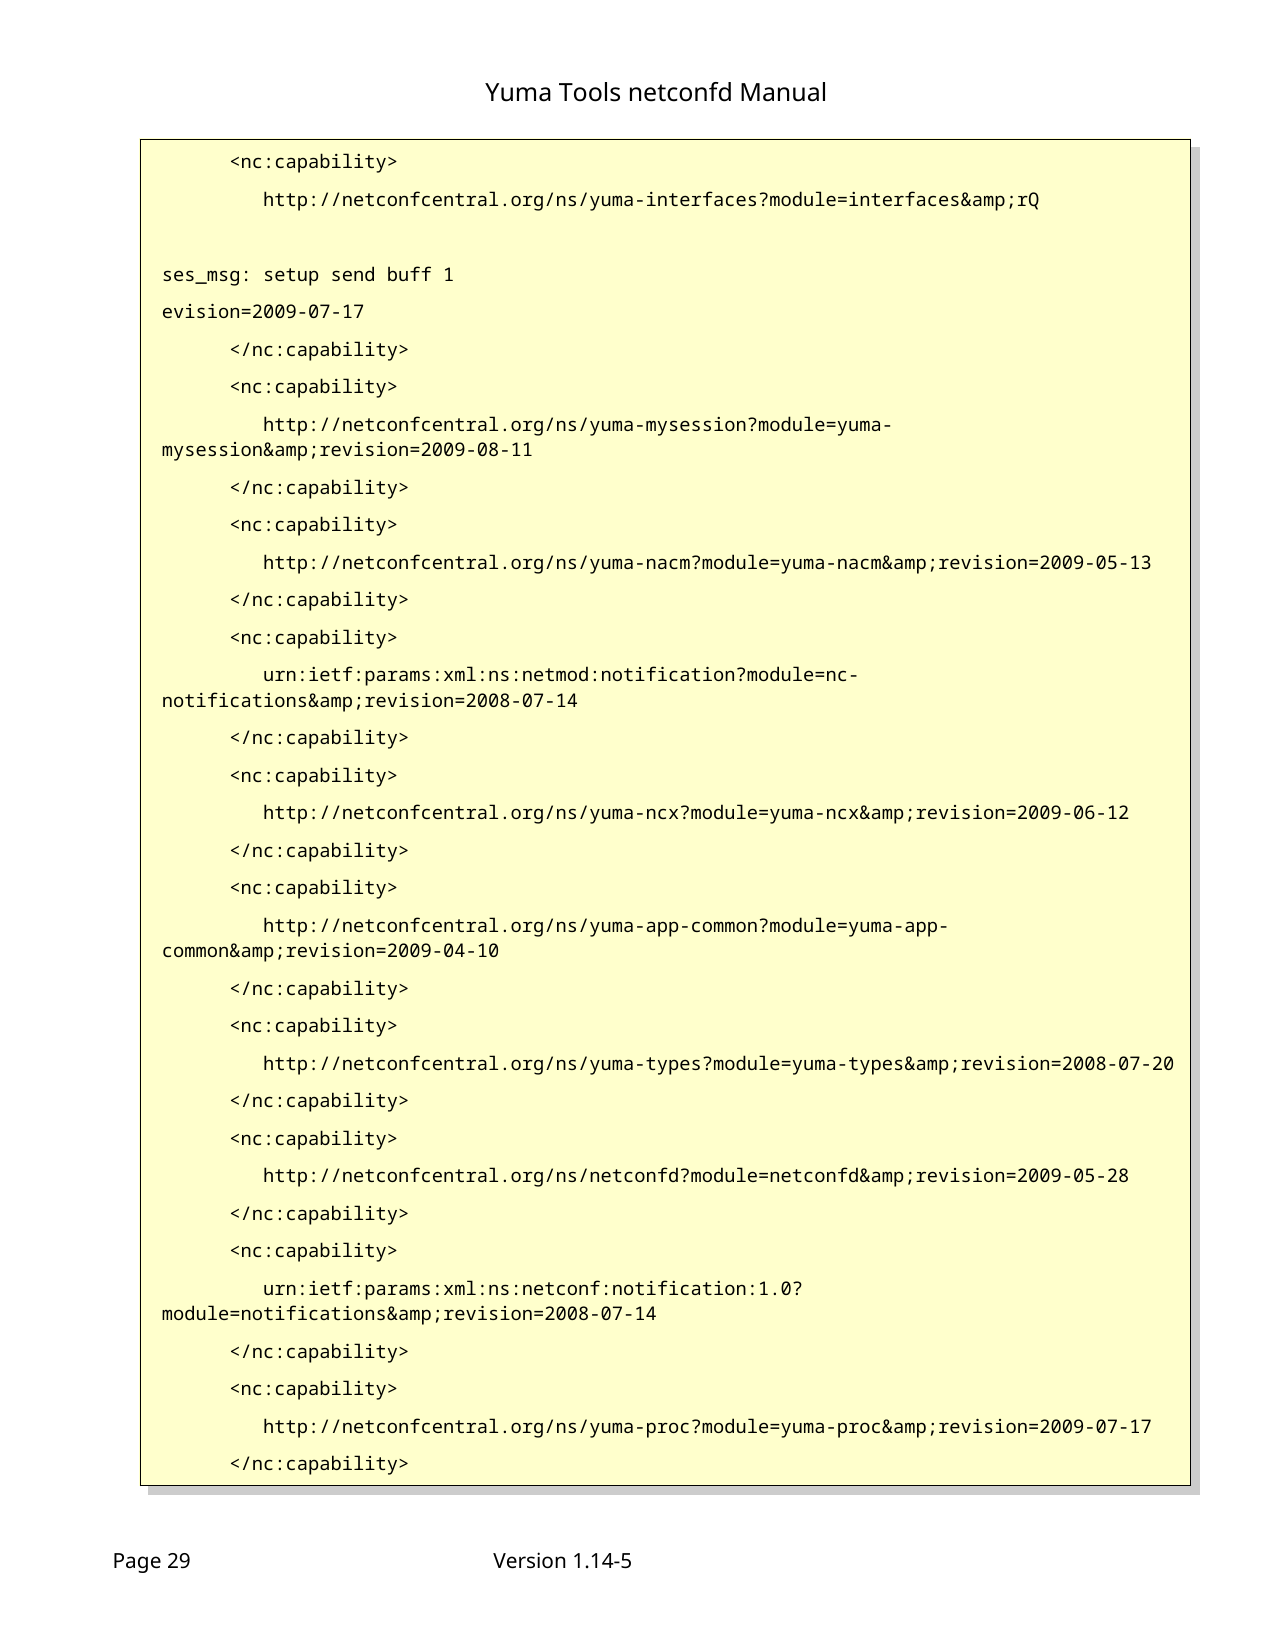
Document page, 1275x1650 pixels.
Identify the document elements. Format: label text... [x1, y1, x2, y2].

text <nc:capability> [141, 1115, 1190, 1151]
text ses_msg: setup send buff 1 [141, 251, 1190, 287]
text http://netconfcentral.org/ns/yuma-types?module=yuma-types&amp;revision=2008-07-20 [141, 1040, 1190, 1076]
text <nc:capability> [141, 502, 1190, 537]
text <nc:capability> [141, 1003, 1190, 1038]
text </nc:capability> [141, 1441, 1190, 1485]
text <nc:capability> [141, 614, 1190, 649]
text </nc:capability> [141, 1328, 1190, 1364]
text <nc:capability> [141, 864, 1190, 900]
text </nc:capability> [141, 464, 1190, 499]
text </nc:capability> [141, 965, 1190, 1001]
text <nc:capability> [141, 752, 1190, 788]
text http://netconfcentral.org/ns/yuma-app-common?module=yuma-app-common&amp;revision=2009-04-10 [141, 902, 1190, 963]
text urn:ietf:params:xml:ns:netmod:notification?module=nc-notifications&amp;revision=2008-07-14 [141, 652, 1190, 713]
text http://netconfcentral.org/ns/yuma-proc?module=yuma-proc&amp;revision=2009-07-17 [141, 1403, 1190, 1439]
text http://netconfcentral.org/ns/yuma-nacm?module=yuma-nacm&amp;revision=2009-05-13 [141, 539, 1190, 574]
text http://netconfcentral.org/ns/yuma-mysession?module=yuma-mysession&amp;revision=2009-08-11 [141, 401, 1190, 462]
text </nc:capability> [141, 577, 1190, 612]
text </nc:capability> [141, 1190, 1190, 1226]
text http://netconfcentral.org/ns/yuma-ncx?module=yuma-ncx&amp;revision=2009-06-12 [141, 789, 1190, 825]
text http://netconfcentral.org/ns/netconfd?module=netconfd&amp;revision=2009-05-28 [141, 1153, 1190, 1188]
text urn:ietf:params:xml:ns:netconf:notification:1.0?module=notifications&amp;revision=2008-07-14 [141, 1265, 1190, 1326]
text </nc:capability> [141, 1078, 1190, 1113]
text <nc:capability> [141, 1366, 1190, 1401]
text <nc:capability> [141, 140, 1190, 174]
text </nc:capability> [141, 827, 1190, 863]
text </nc:capability> [141, 714, 1190, 750]
text http://netconfcentral.org/ns/yuma-interfaces?module=interfaces&amp;rQ [141, 176, 1190, 212]
text evision=2009-07-17 [141, 288, 1190, 324]
text <nc:capability> [141, 1228, 1190, 1263]
text </nc:capability> [141, 326, 1190, 362]
text <nc:capability> [141, 363, 1190, 399]
